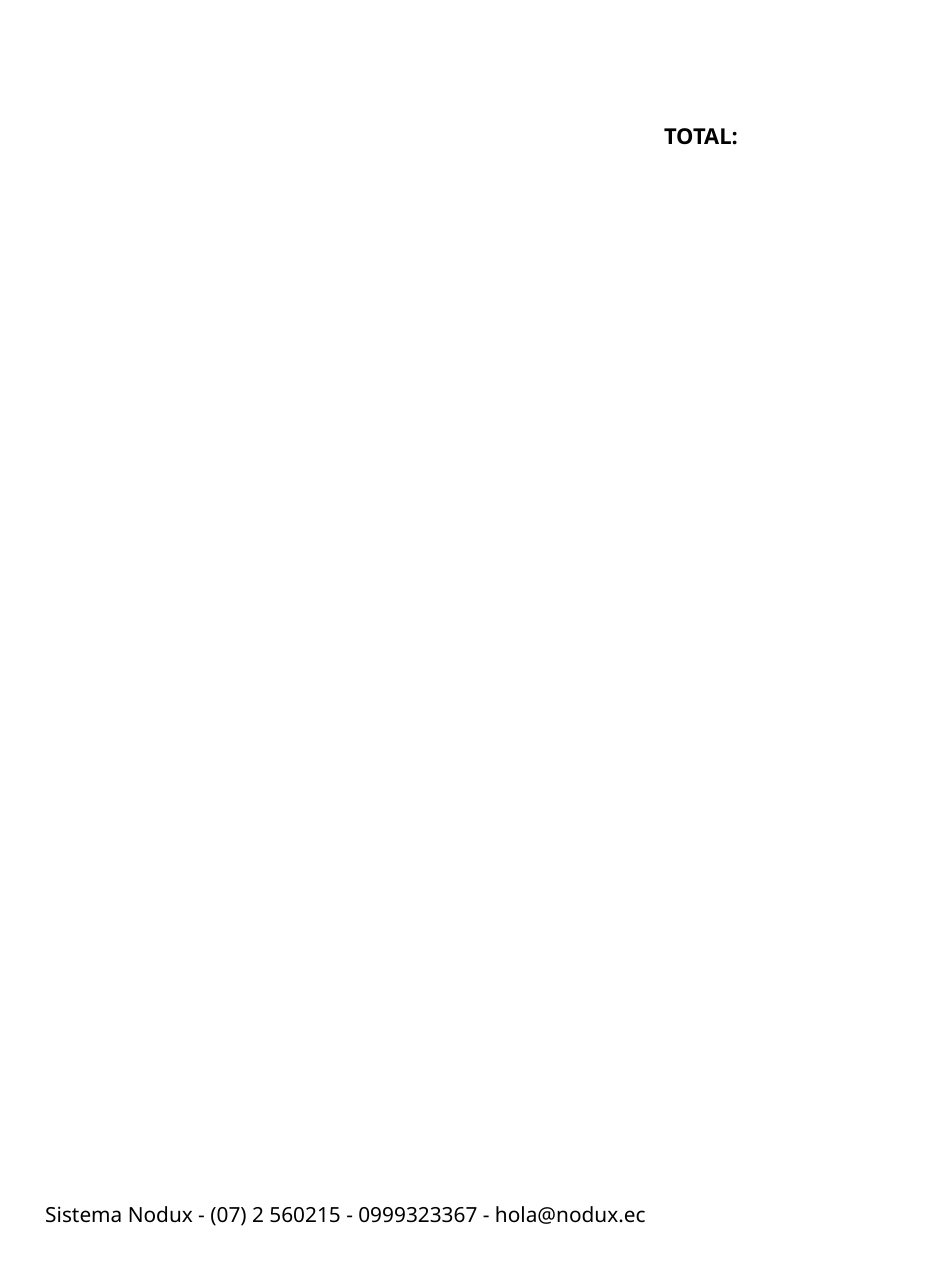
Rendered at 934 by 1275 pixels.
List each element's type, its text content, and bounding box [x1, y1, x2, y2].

table_cell [570, 118, 626, 380]
table_cell <formatLang(sale.total_amount, sale.party.lang, currency=sale.currency)> [775, 118, 879, 380]
table_cell [138, 118, 570, 380]
table_cell [45, 118, 138, 380]
table_cell TOTAL: [626, 118, 775, 380]
